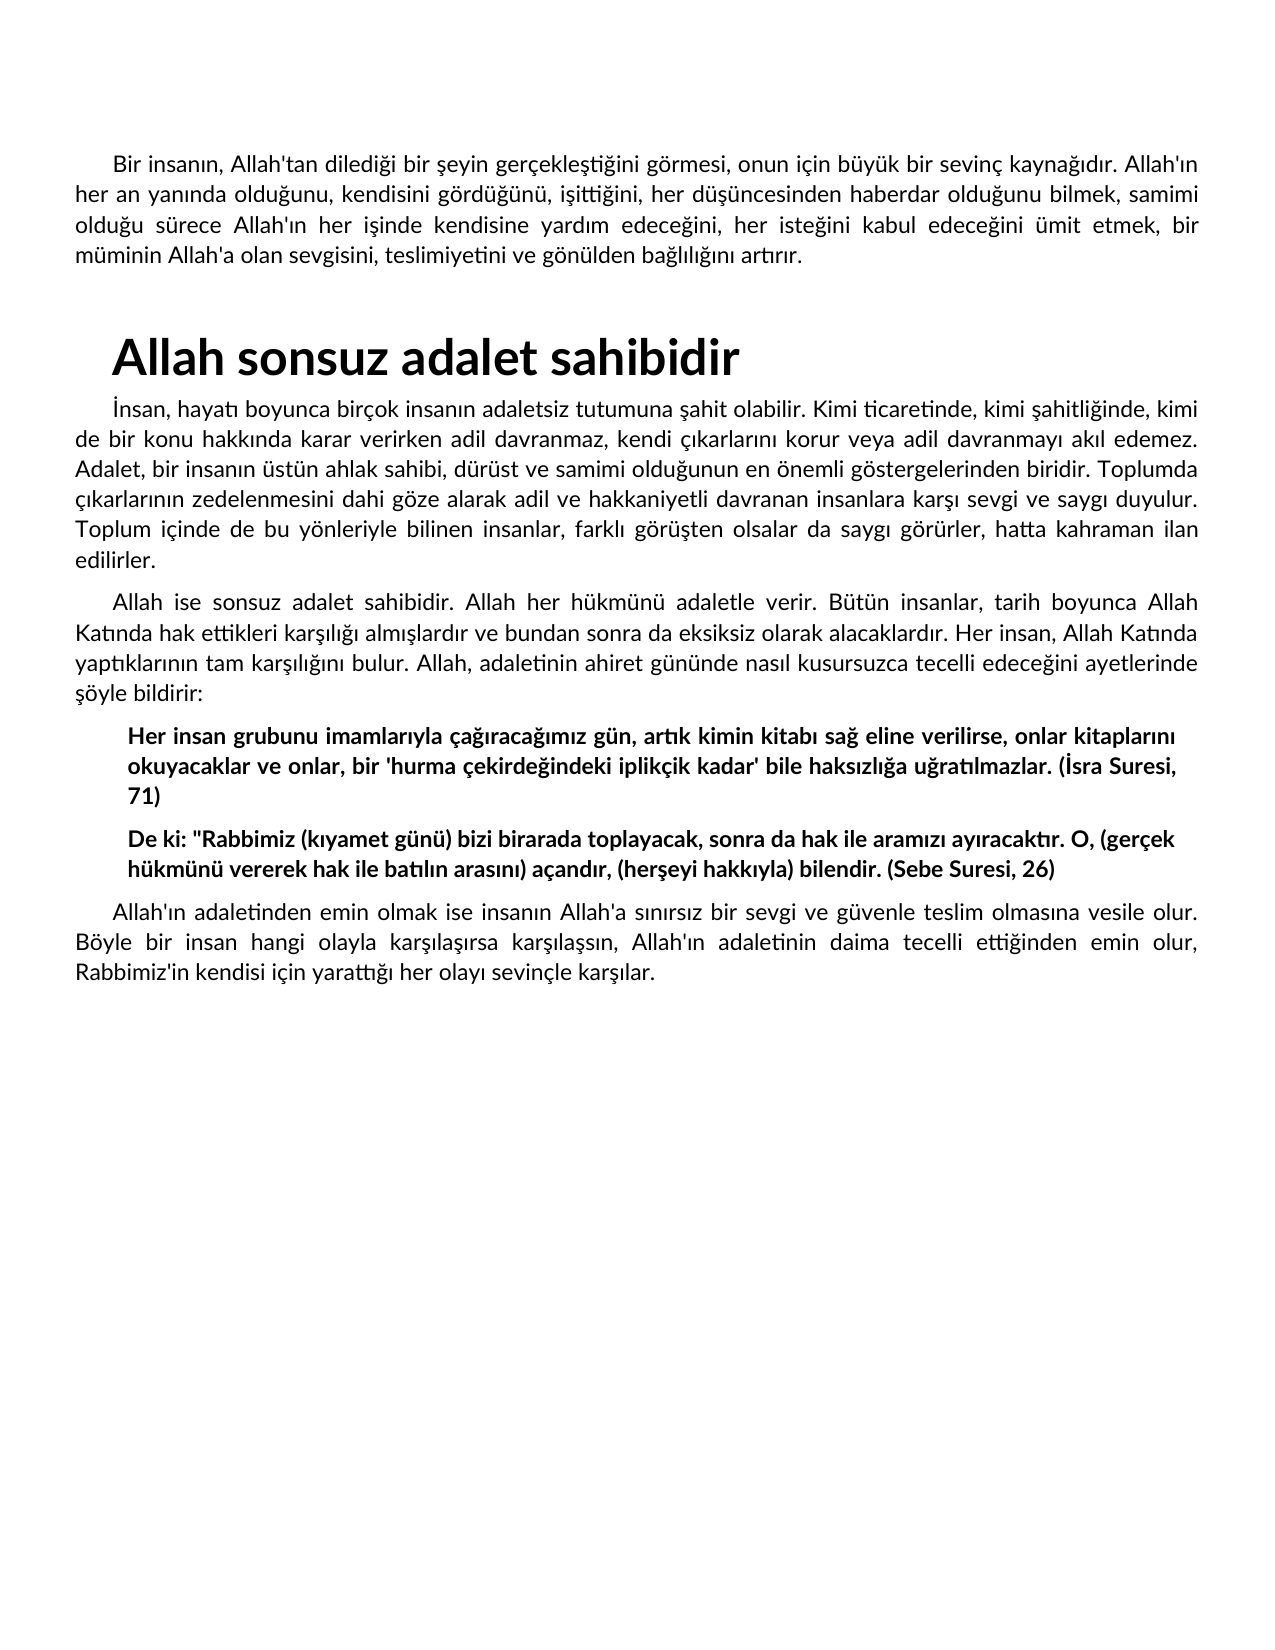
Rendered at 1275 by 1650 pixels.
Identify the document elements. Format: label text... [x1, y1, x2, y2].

text Bir insanın, Allah'tan dilediği bir şeyin gerçekleştiğini görmesi, onun için büyük bir sevinç kaynağıdır. Allah'ın her an yanında olduğunu, kendisini gördüğünü, işittiğini, her düşüncesinden haberdar olduğunu bilmek, samimi olduğu sürece Allah'ın her işinde kendisine yardım edeceğini, her isteğini kabul edeceğini ümit etmek, bir müminin Allah'a olan sevgisini, teslimiyetini ve gönülden bağlılığını artırır. [75, 150, 1200, 268]
text Her insan grubunu imamlarıyla çağıracağımız gün, artık kimin kitabı sağ eline verilirse, onlar kitaplarını okuyacaklar ve onlar, bir 'hurma çekirdeğindeki iplikçik kadar' bile haksızlığa uğratılmazlar. (İsra Suresi, 71) [127, 721, 1177, 809]
text İnsan, hayatı boyunca birçok insanın adaletsiz tutumuna şahit olabilir. Kimi ticaretinde, kimi şahitliğinde, kimi de bir konu hakkında karar verirken adil davranmaz, kendi çıkarlarını korur veya adil davranmayı akıl edemez. Adalet, bir insanın üstün ahlak sahibi, dürüst ve samimi olduğunun en önemli göstergelerinden biridir. Toplumda çıkarlarının zedelenmesini dahi göze alarak adil ve hakkaniyetli davranan insanlara karşı sevgi ve saygı duyulur. Toplum içinde de bu yönleriyle bilinen insanlar, farklı görüşten olsalar da saygı görürler, hatta kahraman ilan edilirler. [75, 394, 1200, 573]
text Allah'ın adaletinden emin olmak ise insanın Allah'a sınırsız bir sevgi ve güvenle teslim olmasına vesile olur. Böyle bir insan hangi olayla karşılaşırsa karşılaşsın, Allah'ın adaletinin daima tecelli ettiğinden emin olur, Rabbimiz'in kendisi için yarattığı her olayı sevinçle karşılar. [75, 897, 1200, 985]
text Allah ise sonsuz adalet sahibidir. Allah her hükmünü adaletle verir. Bütün insanlar, tarih boyunca Allah Katında hak ettikleri karşılığı almışlardır ve bundan sonra da eksiksiz olarak alacaklardır. Her insan, Allah Katında yaptıklarının tam karşılığını bulur. Allah, adaletinin ahiret gününde nasıl kusursuzca tecelli edeceğini ayetlerinde şöyle bildirir: [75, 588, 1200, 706]
subtitle Allah sonsuz adalet sahibidir [112, 326, 1200, 386]
text De ki: "Rabbimiz (kıyamet günü) bizi birarada toplayacak, sonra da hak ile aramızı ayıracaktır. O, (gerçek hükmünü vererek hak ile batılın arasını) açandır, (herşeyi hakkıyla) bilendir. (Sebe Suresi, 26) [127, 824, 1177, 882]
